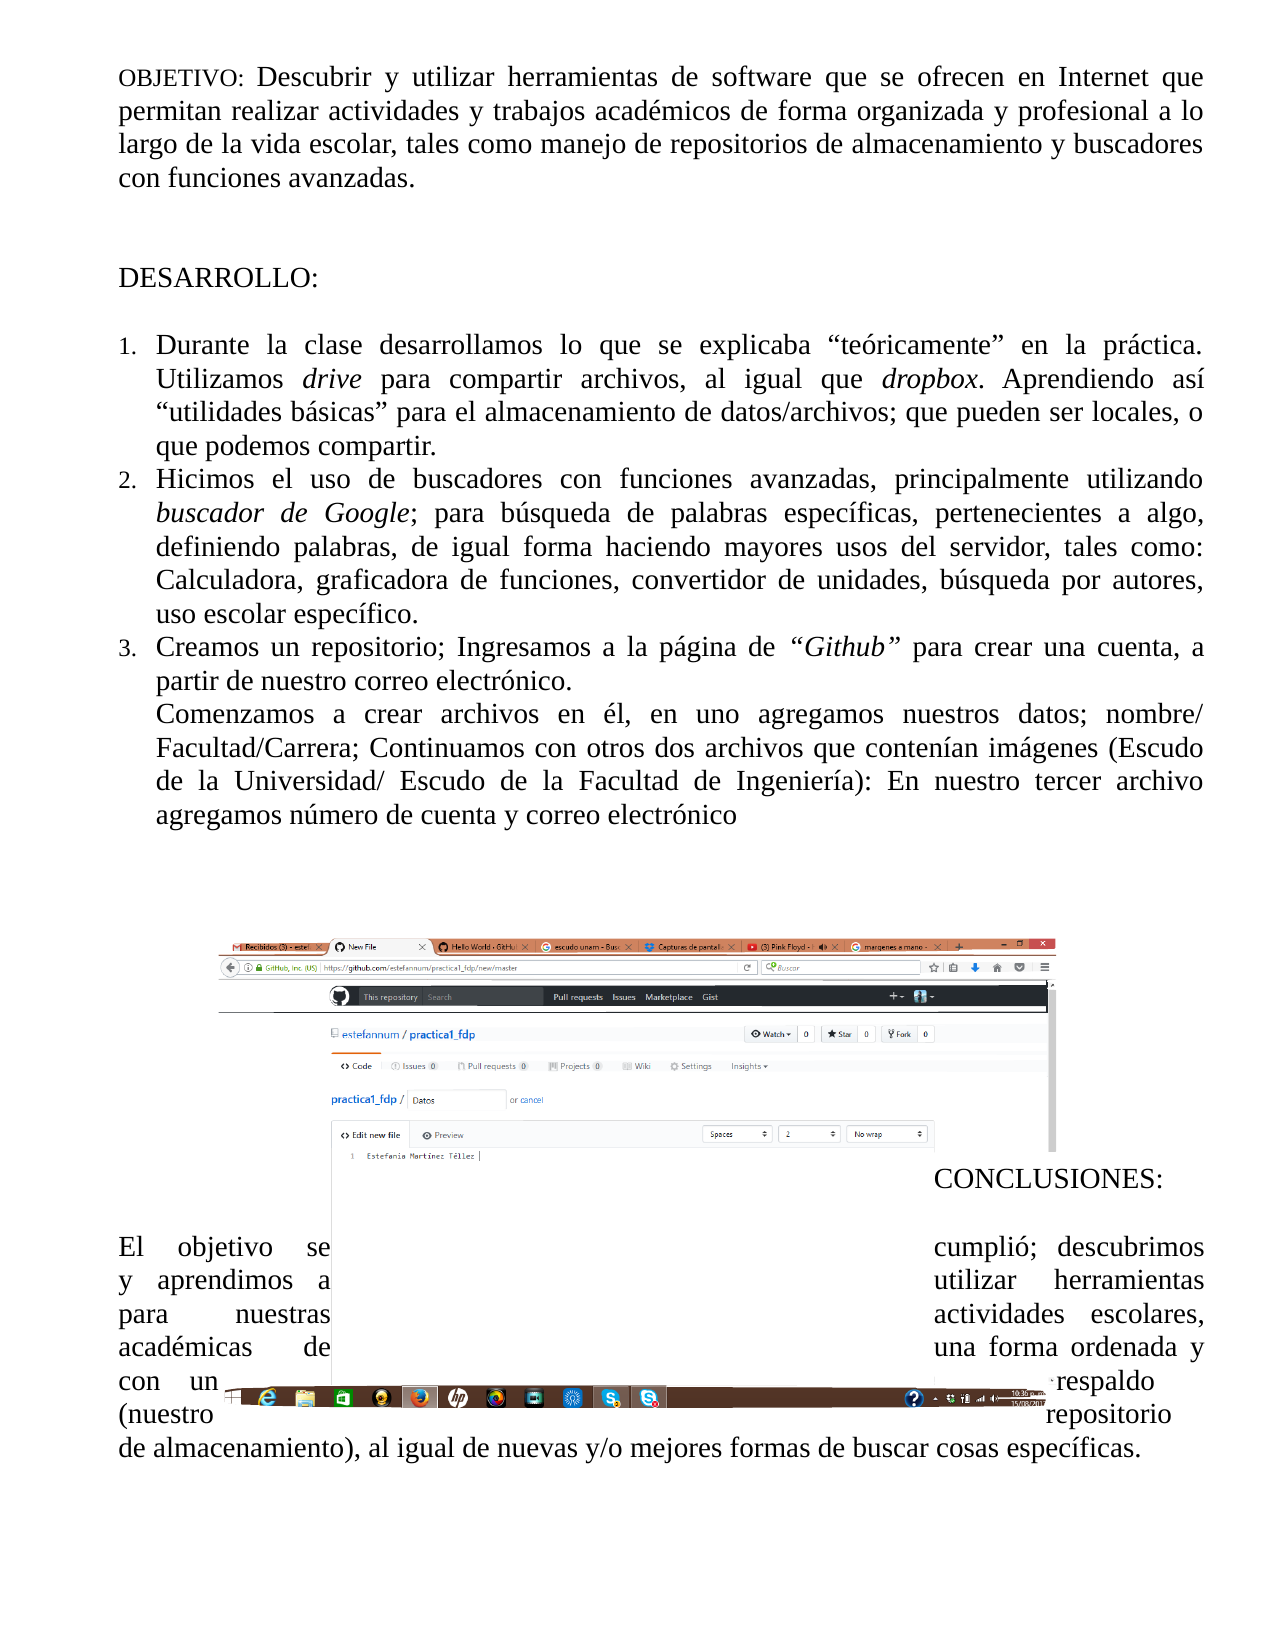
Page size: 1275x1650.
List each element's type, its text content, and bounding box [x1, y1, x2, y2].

text DESARROLLO: [118, 260, 1205, 294]
text El objetivo se cumplió; descubrimos y aprendimos a utilizar herramientas para nuestras actividades escolares, académicas de una forma ordenada y con un respaldo (nuestro repositorio de almacenamiento), al igual de nuevas y/o mejores formas de buscar cosas específicas. [118, 1229, 1205, 1463]
list Hicimos el uso de buscadores con funciones avanzadas, principalmente utilizando buscador de Google; para búsqueda de palabras específicas, pertenecientes a algo, definiendo palabras, de igual forma haciendo mayores usos del servidor, tales como: Calculadora, graficadora de funciones, convertidor de unidades, búsqueda por autores, uso escolar específico. [118, 462, 1205, 629]
text OBJETIVO: Descubrir y utilizar herramientas de software que se ofrecen en Internet que permitan realizar actividades y trabajos académicos de forma organizada y profesional a lo largo de la vida escolar, tales como manejo de repositorios de almacenamiento y buscadores con funciones avanzadas. [118, 59, 1205, 193]
text [118, 1128, 331, 1195]
list Durante la clase desarrollamos lo que se explicaba “teóricamente” en la práctica. Utilizamos drive para compartir archivos, al igual que dropbox. Aprendiendo así “utilidades básicas” para el almacenamiento de datos/archivos; que pueden ser locales, o que podemos compartir. [118, 327, 1205, 462]
text CONCLUSIONES: [934, 1128, 1205, 1195]
list Creamos un repositorio; Ingresamos a la página de “Github” para crear una cuenta, a partir de nuestro correo electrónico. [118, 629, 1205, 696]
text Comenzamos a crear archivos en él, en uno agregamos nuestros datos; nombre/ Facultad/Carrera; Continuamos con otros dos archivos que contenían imágenes (Escudo de la Universidad/ Escudo de la Facultad de Ingeniería): En nuestro tercer archivo agregamos número de cuenta y correo electrónico [156, 696, 1205, 831]
